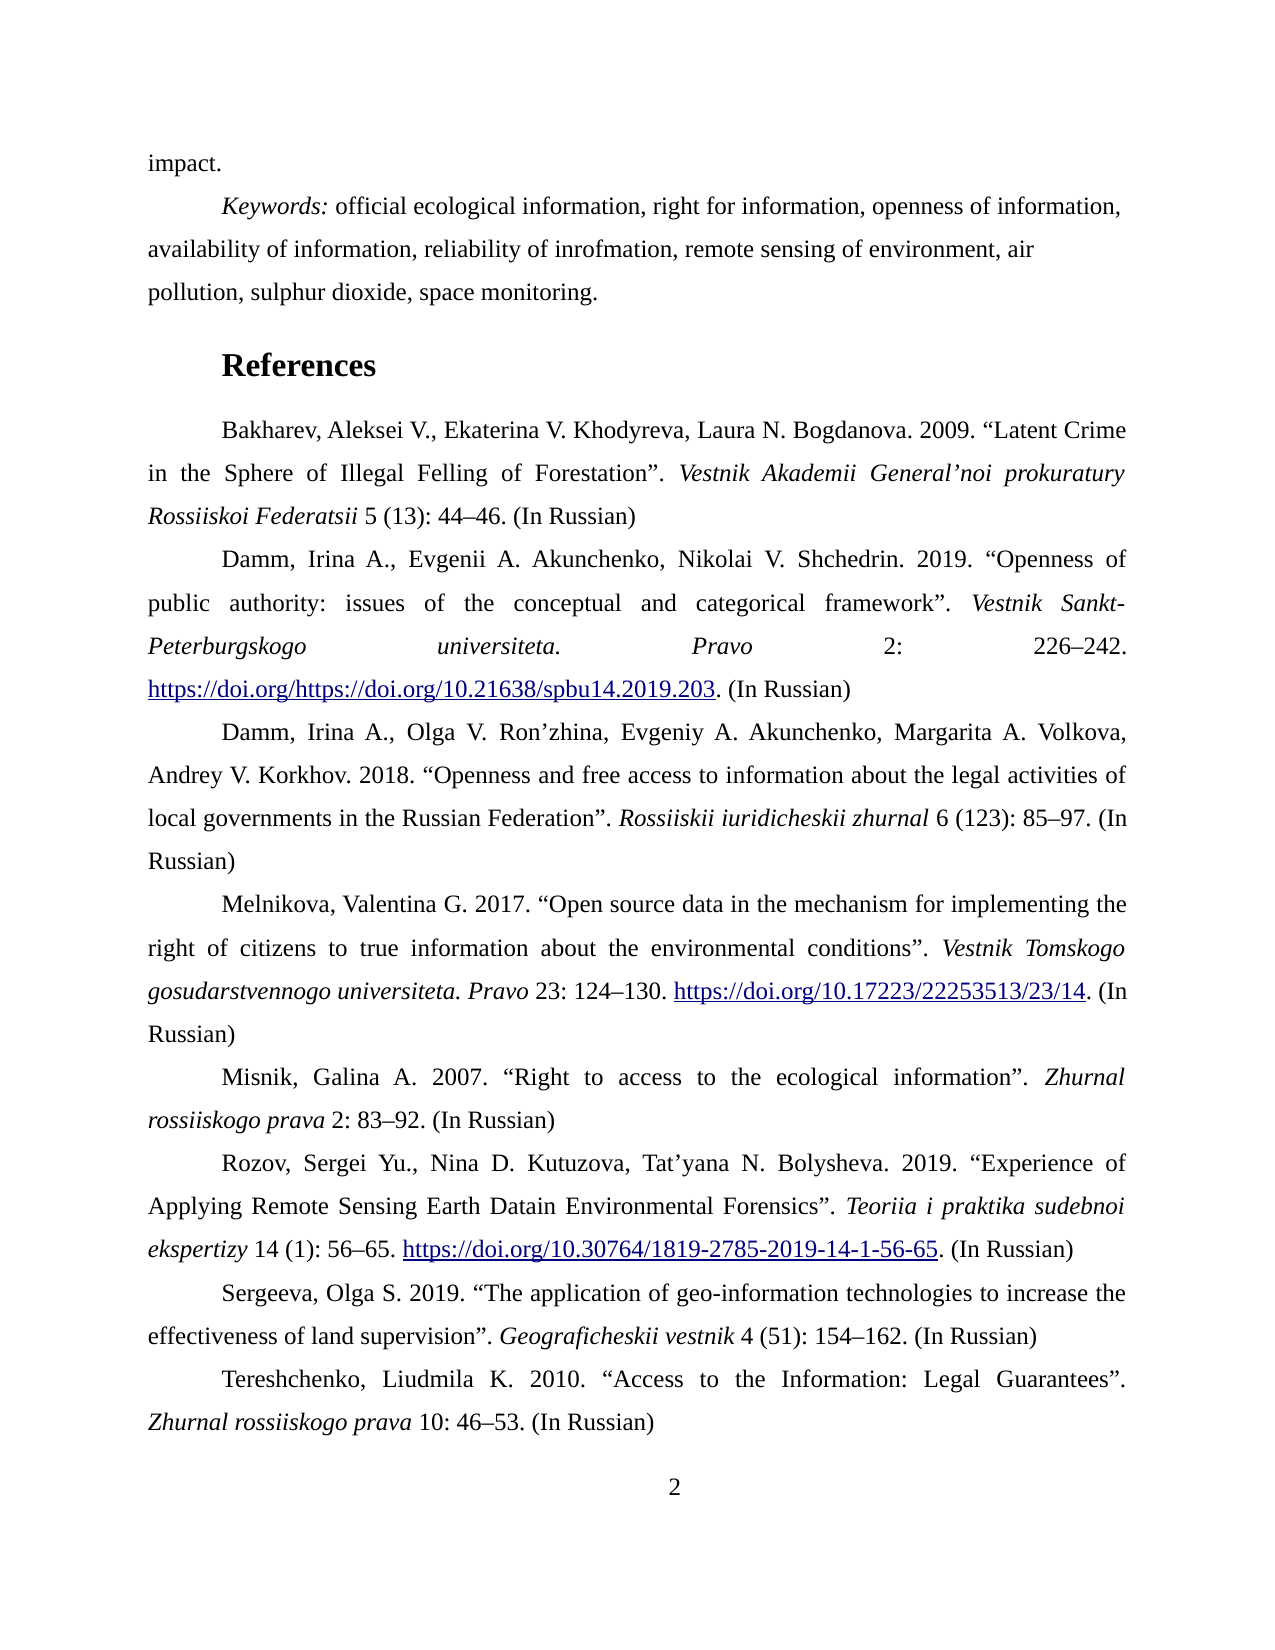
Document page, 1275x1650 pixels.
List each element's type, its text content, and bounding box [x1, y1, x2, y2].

text Damm, Irina A., Evgenii A. Akunchenko, Nikolai V. Shchedrin. 2019. “Openness of public authority: issues of the conceptual and categorical framework”. Vestnik Sankt-Peterburgskogo universiteta. Pravo 2: 226–242. https://doi.org/https://doi.org/10.21638/spbu14.2019.203. (In Russian) [148, 544, 1127, 703]
text Sergeeva, Olga S. 2019. “The application of geo-information technologies to increase the effectiveness of land supervision”. Geograficheskii vestnik 4 (51): 154–162. (In Russian) [148, 1278, 1127, 1349]
text Rozov, Sergei Yu., Nina D. Kutuzova, Tat’yana N. Bolysheva. 2019. “Experience of Applying Remote Sensing Earth Datain Environmental Forensics”. Teoriia i praktika sudebnoi ekspertizy 14 (1): 56–65. https://doi.org/10.30764/1819-2785-2019-14-1-56-65. (In Russian) [148, 1148, 1127, 1263]
text Keywords: official ecological information, right for information, openness of information, availability of information, reliability of inrofmation, remote sensing of environment, air pollution, sulphur dioxide, space monitoring. [148, 191, 1127, 306]
text Melnikova, Valentina G. 2017. “Open source data in the mechanism for implementing the right of citizens to true information about the environmental conditions”. Vestnik Tomskogo gosudarstvennogo universiteta. Pravo 23: 124–130. https://doi.org/10.17223/22253513/23/14. (In Russian) [148, 889, 1127, 1048]
text Damm, Irina A., Olga V. Ron’zhina, Evgeniy A. Akunchenko, Margarita A. Volkova, Andrey V. Korkhov. 2018. “Openness and free access to information about the legal activities of local governments in the Russian Federation”. Rossiiskii iuridicheskii zhurnal 6 (123): 85–97. (In Russian) [148, 717, 1127, 875]
text impact. [148, 148, 1127, 176]
text Misnik, Galina A. 2007. “Right to access to the ecological information”. Zhurnal rossiiskogo prava 2: 83–92. (In Russian) [148, 1062, 1127, 1134]
text Tereshchenko, Liudmila K. 2010. “Access to the Information: Legal Guarantees”. Zhurnal rossiiskogo prava 10: 46–53. (In Russian) [148, 1364, 1127, 1436]
text Bakharev, Aleksei V., Ekaterina V. Khodyreva, Laura N. Bogdanova. 2009. “Latent Crime in the Sphere of Illegal Felling of Forestation”. Vestnik Akademii General’noi prokuratury Rossiiskoi Federatsii 5 (13): 44–46. (In Russian) [148, 415, 1127, 530]
subtitle References [148, 345, 1127, 383]
